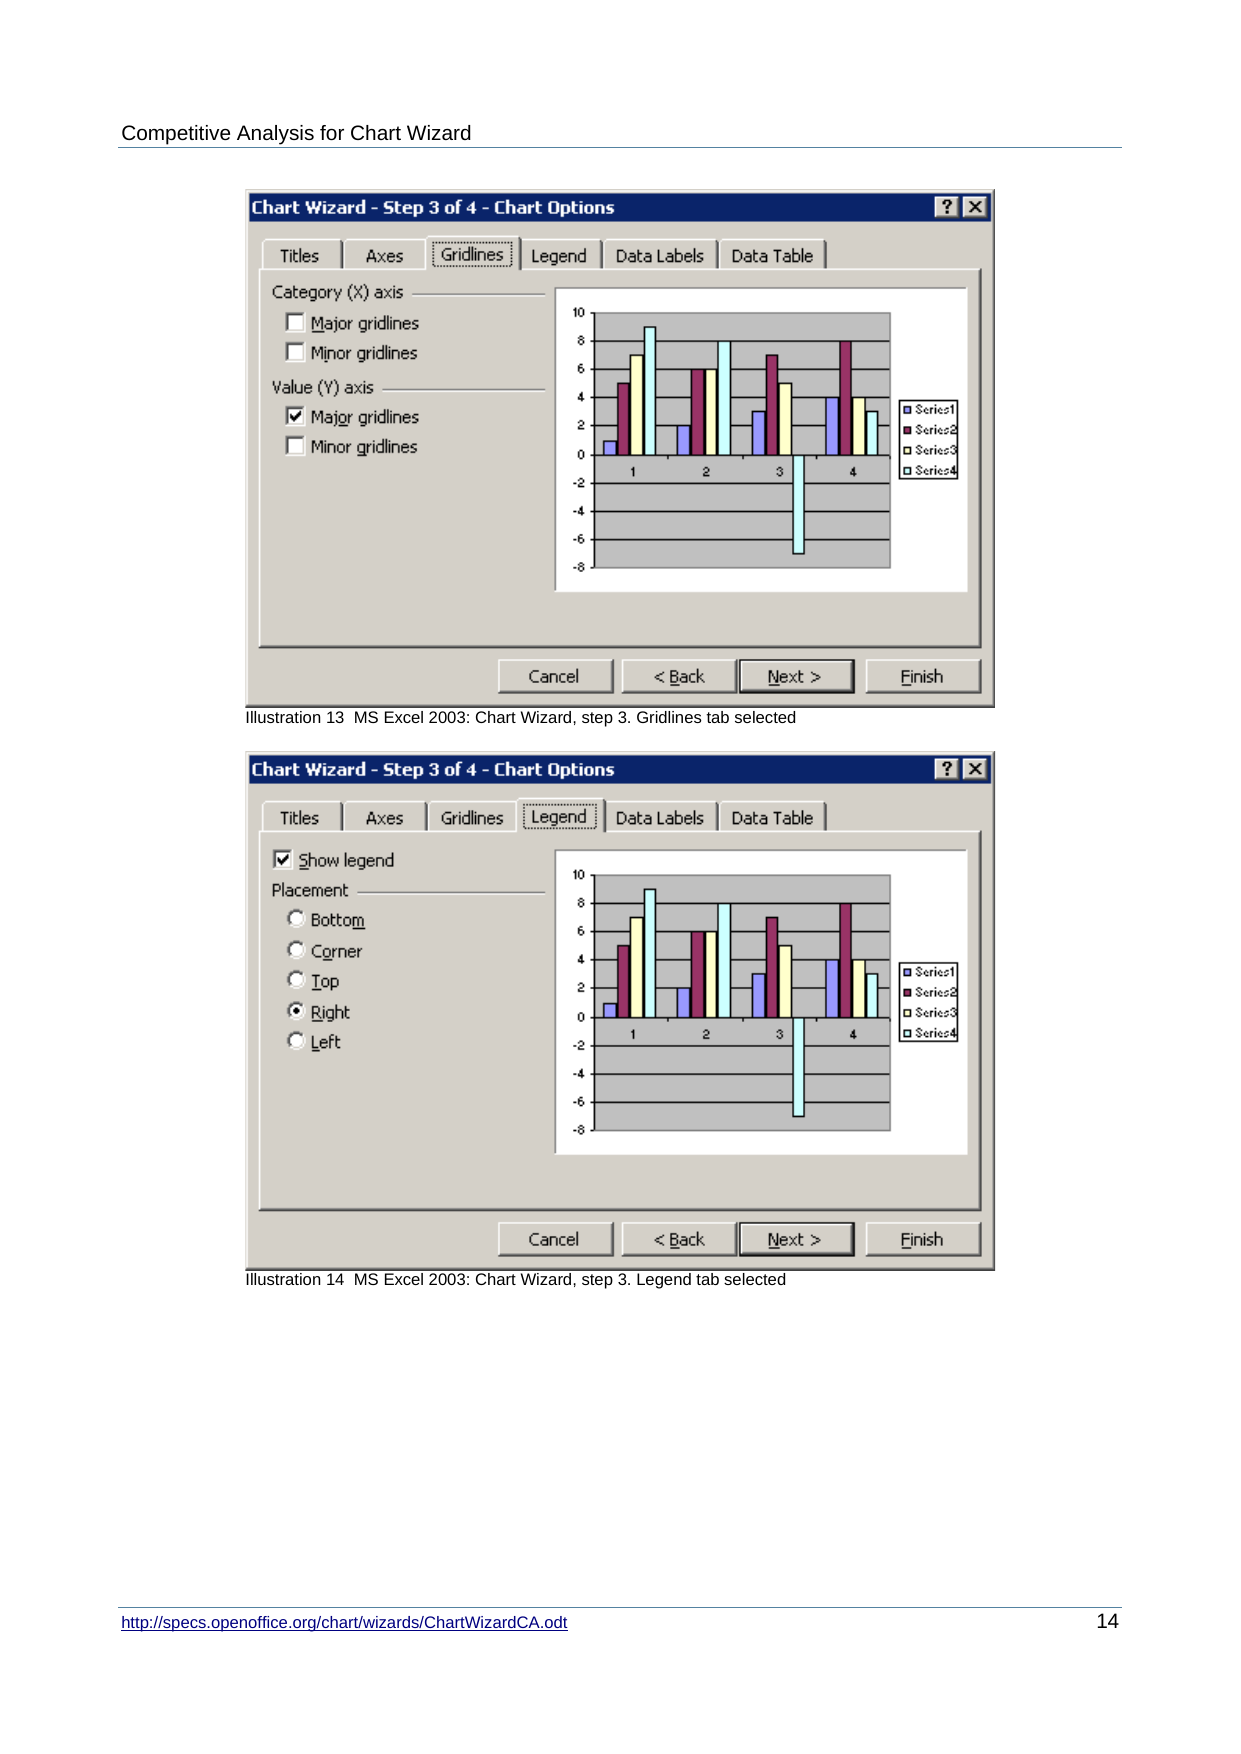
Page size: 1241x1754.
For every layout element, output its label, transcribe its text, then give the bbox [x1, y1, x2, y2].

picture [245, 189, 995, 708]
text Illustration 13 MS Excel 2003: Chart Wizard, step 3. Gridlines tab selected [245, 708, 995, 727]
picture [245, 751, 996, 1271]
text Illustration 14 MS Excel 2003: Chart Wizard, step 3. Legend tab selected [245, 1271, 995, 1289]
